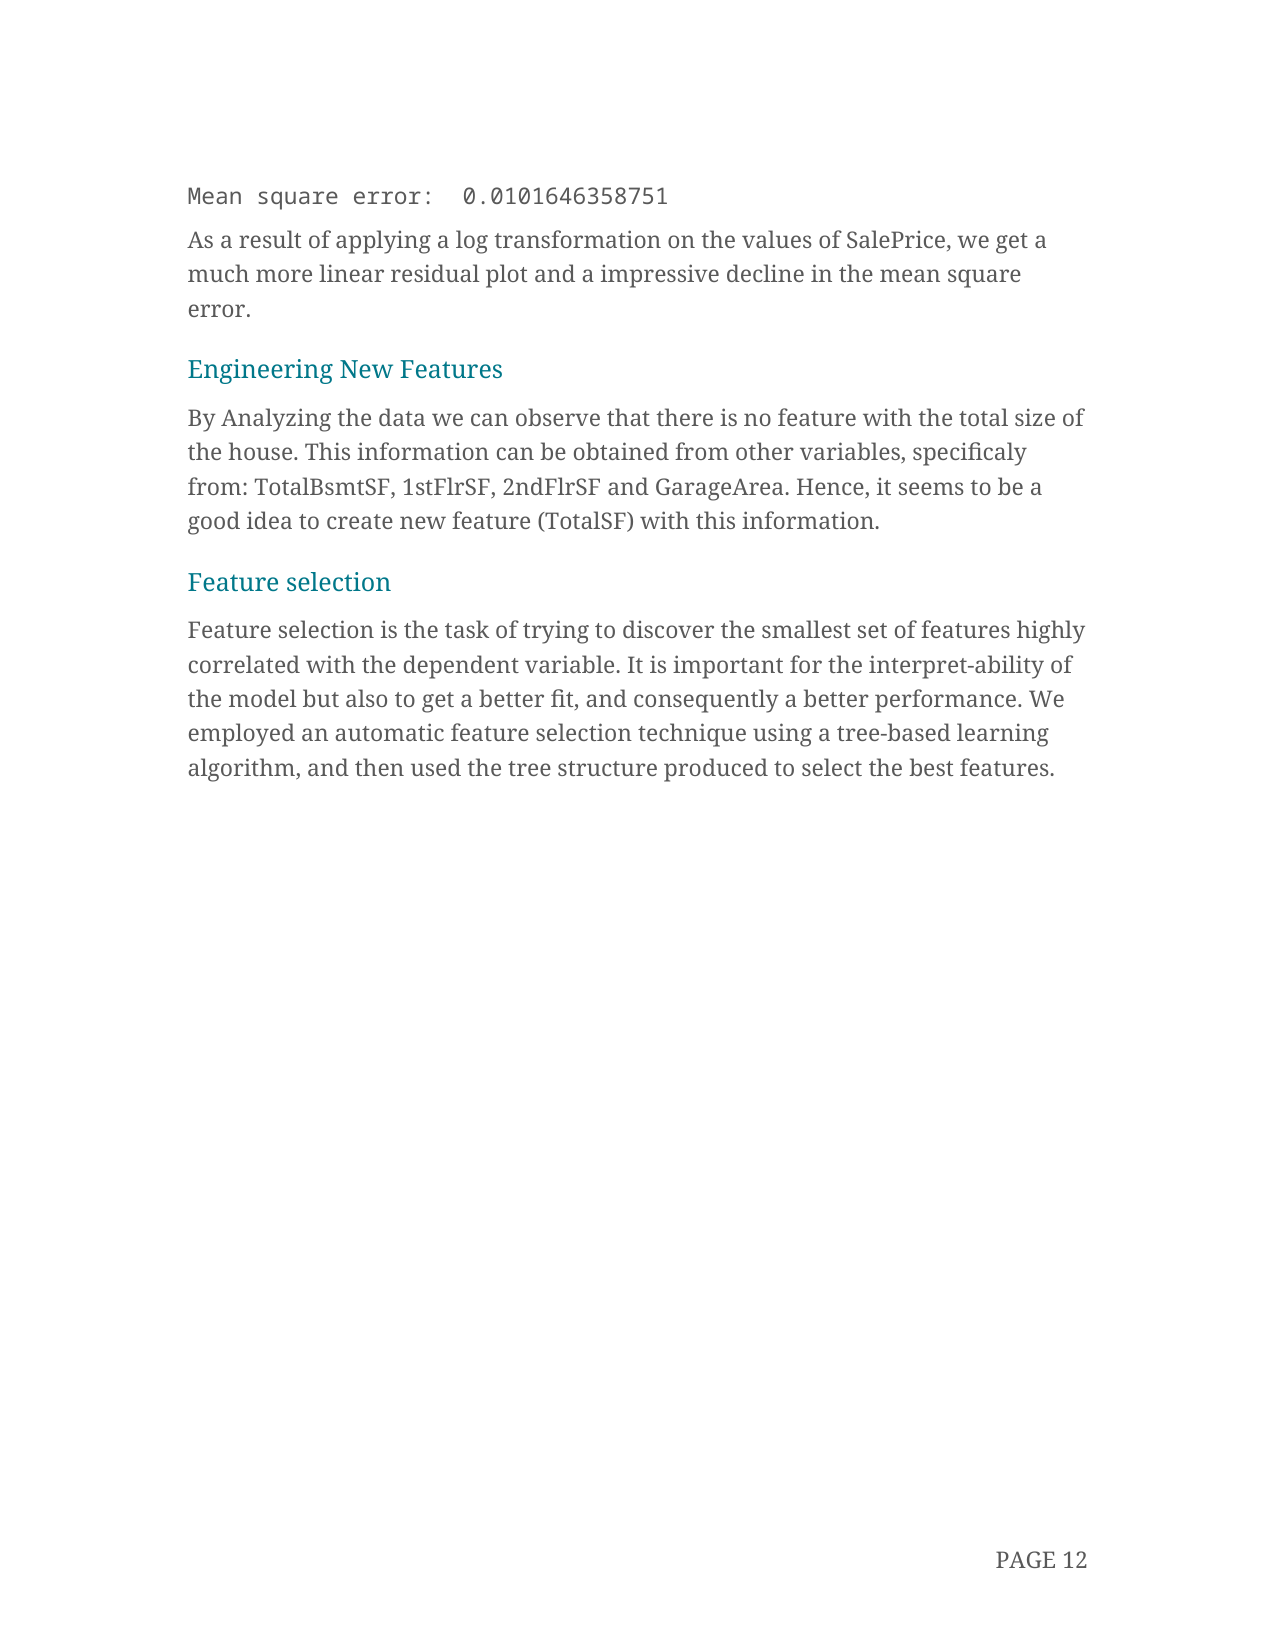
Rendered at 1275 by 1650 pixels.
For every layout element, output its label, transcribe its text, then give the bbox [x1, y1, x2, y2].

text Mean square error: 0.0101646358751 [187, 180, 1087, 211]
subtitle Engineering New Features [187, 352, 1087, 386]
subtitle Feature selection [187, 564, 1087, 598]
text As a result of applying a log transformation on the values of SalePrice, we get a much more linear residual plot and a impressive decline in the mean square error. [187, 224, 1087, 324]
text Feature selection is the task of trying to discover the smallest set of features highly correlated with the dependent variable. It is important for the interpret-ability of the model but also to get a better fit, and consequently a better performance. We employed an automatic feature selection technique using a tree-based learning algorithm, and then used the tree structure produced to select the best features. [187, 614, 1087, 783]
text By Analyzing the data we can observe that there is no feature with the total size of the house. This information can be obtained from other variables, specificaly from: TotalBsmtSF, 1stFlrSF, 2ndFlrSF and GarageArea. Hence, it seems to be a good idea to create new feature (TotalSF) with this information. [187, 402, 1087, 536]
